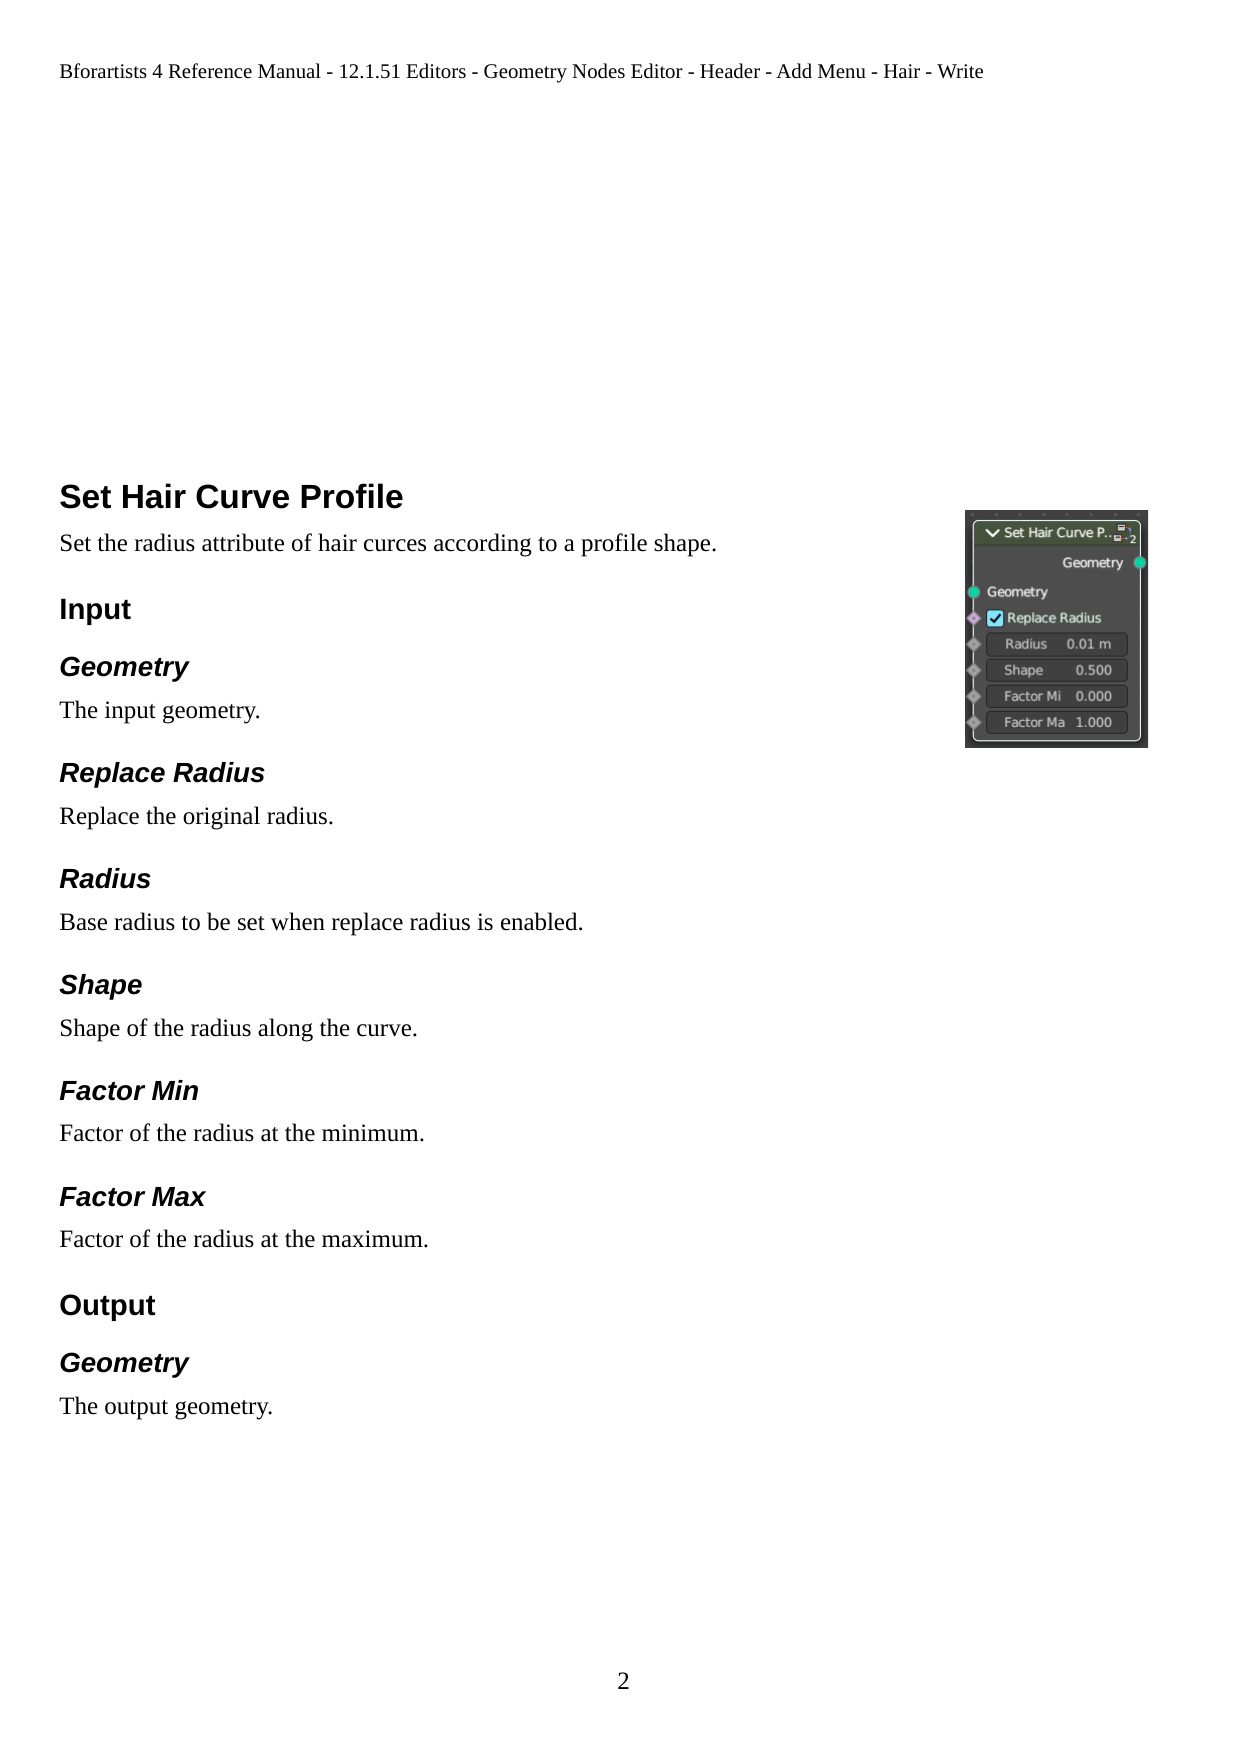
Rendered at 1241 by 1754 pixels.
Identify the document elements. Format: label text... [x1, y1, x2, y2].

text Base radius to be set when replace radius is enabled. [59, 907, 1181, 935]
subtitle [1149, 650, 1181, 682]
subtitle Radius [59, 862, 1181, 894]
text Replace the original radius. [59, 801, 1181, 829]
subtitle Geometry [59, 650, 965, 682]
subtitle Replace Radius [59, 756, 1181, 788]
subtitle Output [59, 1288, 1181, 1322]
subtitle Geometry [59, 1347, 1181, 1379]
subtitle Shape [59, 968, 1181, 1000]
subtitle Factor Max [59, 1180, 1181, 1212]
subtitle [1149, 592, 1181, 625]
text The input geometry. [59, 695, 965, 723]
subtitle Input [59, 592, 965, 625]
picture [965, 510, 1149, 748]
text Shape of the radius along the curve. [59, 1013, 1181, 1041]
text The output geometry. [59, 1391, 1181, 1420]
subtitle Factor Min [59, 1074, 1181, 1106]
text [1149, 695, 1181, 723]
text Factor of the radius at the minimum. [59, 1118, 1181, 1147]
subtitle Set Hair Curve Profile [59, 477, 1181, 516]
text Factor of the radius at the maximum. [59, 1224, 1181, 1253]
text Set the radius attribute of hair curces according to a profile shape. [59, 528, 965, 557]
